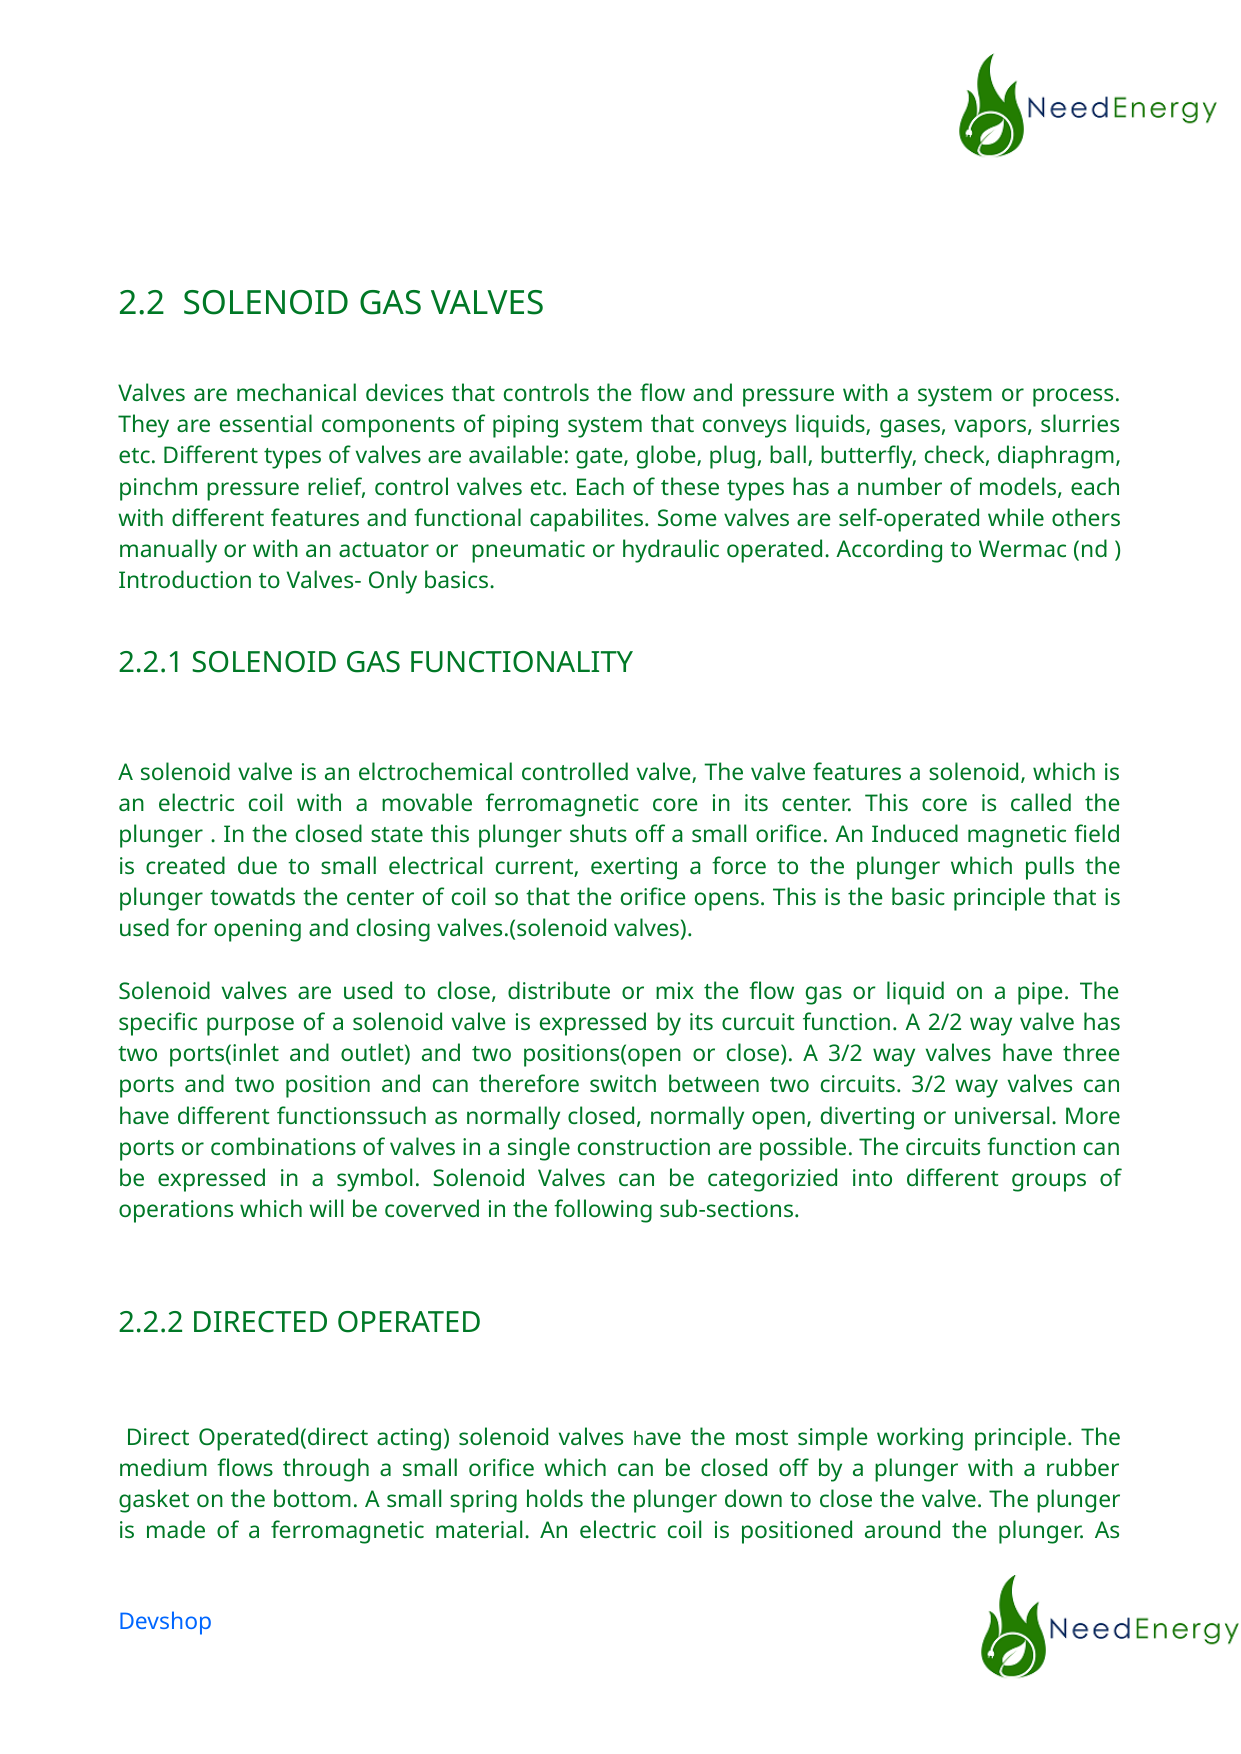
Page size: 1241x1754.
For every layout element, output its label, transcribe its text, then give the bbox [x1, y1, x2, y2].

text Direct Operated(direct acting) solenoid valves have the most simple working principle. The medium flows through a small orifice which can be closed off by a plunger with a rubber gasket on the bottom. A small spring holds the plunger down to close the valve. The plunger is made of a ferromagnetic material. An electric coil is positioned around the plunger. As [118, 1421, 1122, 1546]
subtitle 2.2.2 DIRECTED OPERATED [118, 1302, 1122, 1341]
picture [956, 53, 1219, 167]
picture [977, 1575, 1241, 1688]
subtitle 2.2 SOLENOID GAS VALVES [118, 279, 1122, 324]
text Valves are mechanical devices that controls the flow and pressure with a system or process. They are essential components of piping system that conveys liquids, gases, vapors, slurries etc. Different types of valves are available: gate, globe, plug, ball, butterfly, check, diaphragm, pinchm pressure relief, control valves etc. Each of these types has a number of models, each with different features and functional capabilites. Some valves are self-operated while others manually or with an actuator or pneumatic or hydraulic operated. According to Wermac (nd ) Introduction to Valves- Only basics. [118, 377, 1122, 595]
text Solenoid valves are used to close, distribute or mix the flow gas or liquid on a pipe. The specific purpose of a solenoid valve is expressed by its curcuit function. A 2/2 way valve has two ports(inlet and outlet) and two positions(open or close). A 3/2 way valves have three ports and two position and can therefore switch between two circuits. 3/2 way valves can have different functionssuch as normally closed, normally open, diverting or universal. More ports or combinations of valves in a single construction are possible. The circuits function can be expressed in a symbol. Solenoid Valves can be categorizied into different groups of operations which will be coverved in the following sub-sections. [118, 975, 1122, 1225]
subtitle 2.2.1 SOLENOID GAS FUNCTIONALITY [118, 641, 1122, 681]
text A solenoid valve is an elctrochemical controlled valve, The valve features a solenoid, which is an electric coil with a movable ferromagnetic core in its center. This core is called the plunger . In the closed state this plunger shuts off a small orifice. An Induced magnetic field is created due to small electrical current, exerting a force to the plunger which pulls the plunger towatds the center of coil so that the orifice opens. This is the basic principle that is used for opening and closing valves.(solenoid valves). [118, 756, 1122, 943]
